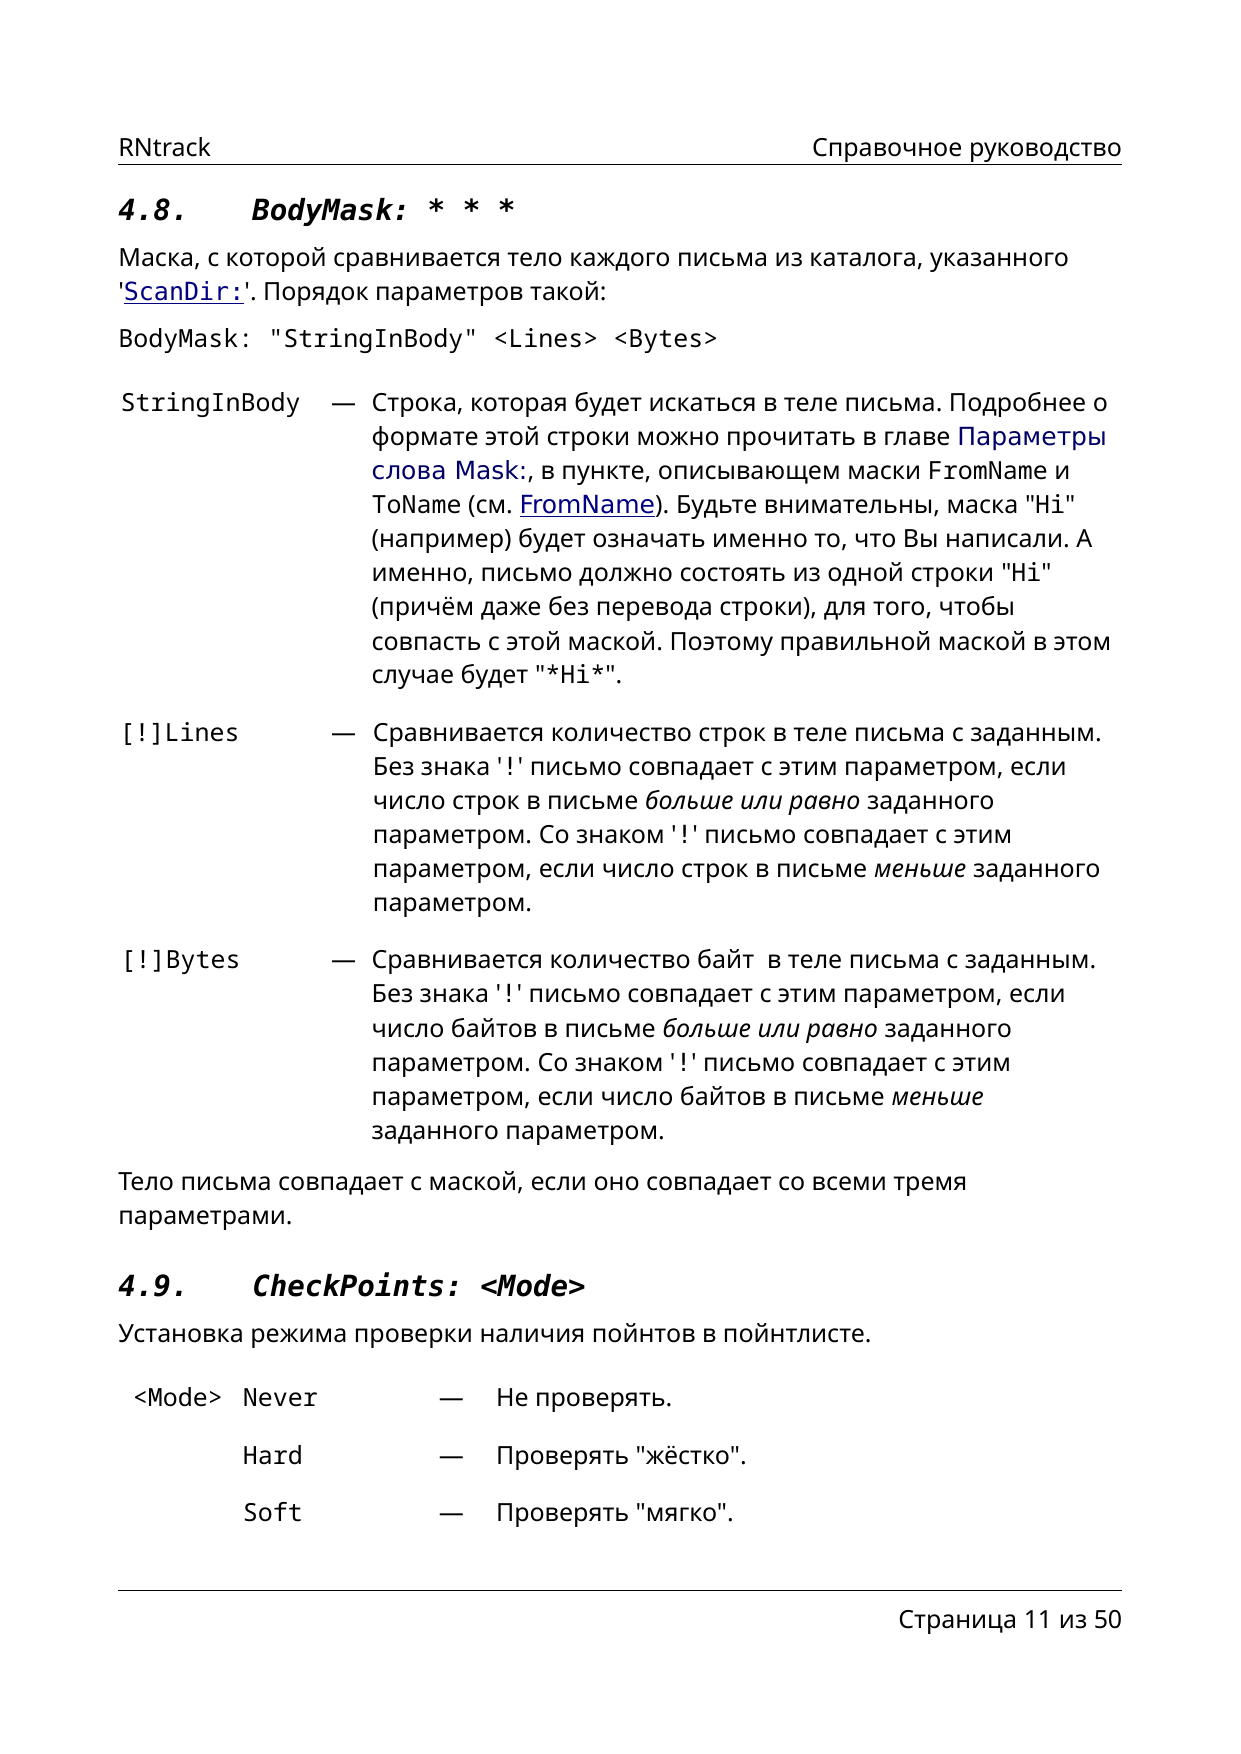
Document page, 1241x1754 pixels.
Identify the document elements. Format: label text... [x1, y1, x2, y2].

table_cell Сравнивается количество байт в теле письма с заданным. Без знака '!' письмо совпадает с этим параметром, если число байтов в письме больше или равно заданного параметром. Со знаком '!' письмо совпадает с этим параметром, если число байтов в письме меньше заданного параметром. [366, 925, 1122, 1152]
table_cell — [412, 1420, 490, 1477]
table_cell Hard [237, 1420, 412, 1477]
table_header StringInBody [118, 367, 325, 697]
table_header — [412, 1363, 490, 1420]
table_cell — [325, 697, 366, 924]
table_cell Проверять "жёстко". [490, 1420, 1122, 1477]
table_cell Soft [237, 1477, 412, 1534]
table_cell Проверять "мягко". [490, 1477, 1122, 1534]
text Установка режима проверки наличия пойнтов в пойнтлисте. [118, 1316, 1122, 1350]
text BodyMask: "StringInBody" <Lines> <Bytes> [118, 321, 1122, 355]
table_cell [!]Lines [118, 697, 325, 924]
table_cell Сравнивается количество строк в теле письма с заданным. Без знака '!' письмо совпадает с этим параметром, если число строк в письме больше или равно заданного параметром. Со знаком '!' письмо совпадает с этим параметром, если число строк в письме меньше заданного параметром. [366, 697, 1122, 924]
table_cell [!]Bytes [118, 925, 325, 1152]
table_cell [118, 1420, 237, 1477]
table_header Строка, которая будет искаться в теле письма. Подробнее о формате этой строки можно прочитать в главе Параметры слова Mask:, в пункте, описывающем маски FromName и ToName (см. FromName). Будьте внимательны, маска "Hi" (например) будет означать именно то, что Вы написали. А именно, письмо должно состоять из одной строки "Hi" (причём даже без перевода строки), для того, чтобы совпасть с этой маской. Поэтому правильной маской в этом случае будет "*Hi*". [366, 367, 1122, 697]
table_cell — [325, 925, 366, 1152]
table_header <Mode> [118, 1363, 237, 1420]
table_header Never [237, 1363, 412, 1420]
text Тело письма совпадает с маской, если оно совпадает со всеми тремя параметрами. [118, 1164, 1122, 1232]
text Маска, с которой сравнивается тело каждого письма из каталога, указанного 'ScanDir:'. Порядок параметров такой: [118, 240, 1122, 308]
subtitle BodyMask: * * * [118, 193, 1122, 227]
table_cell — [412, 1477, 490, 1534]
table_cell [118, 1477, 237, 1534]
table_header — [325, 367, 366, 697]
subtitle CheckPoints: <Mode> [118, 1269, 1122, 1303]
table_header Не проверять. [490, 1363, 1122, 1420]
